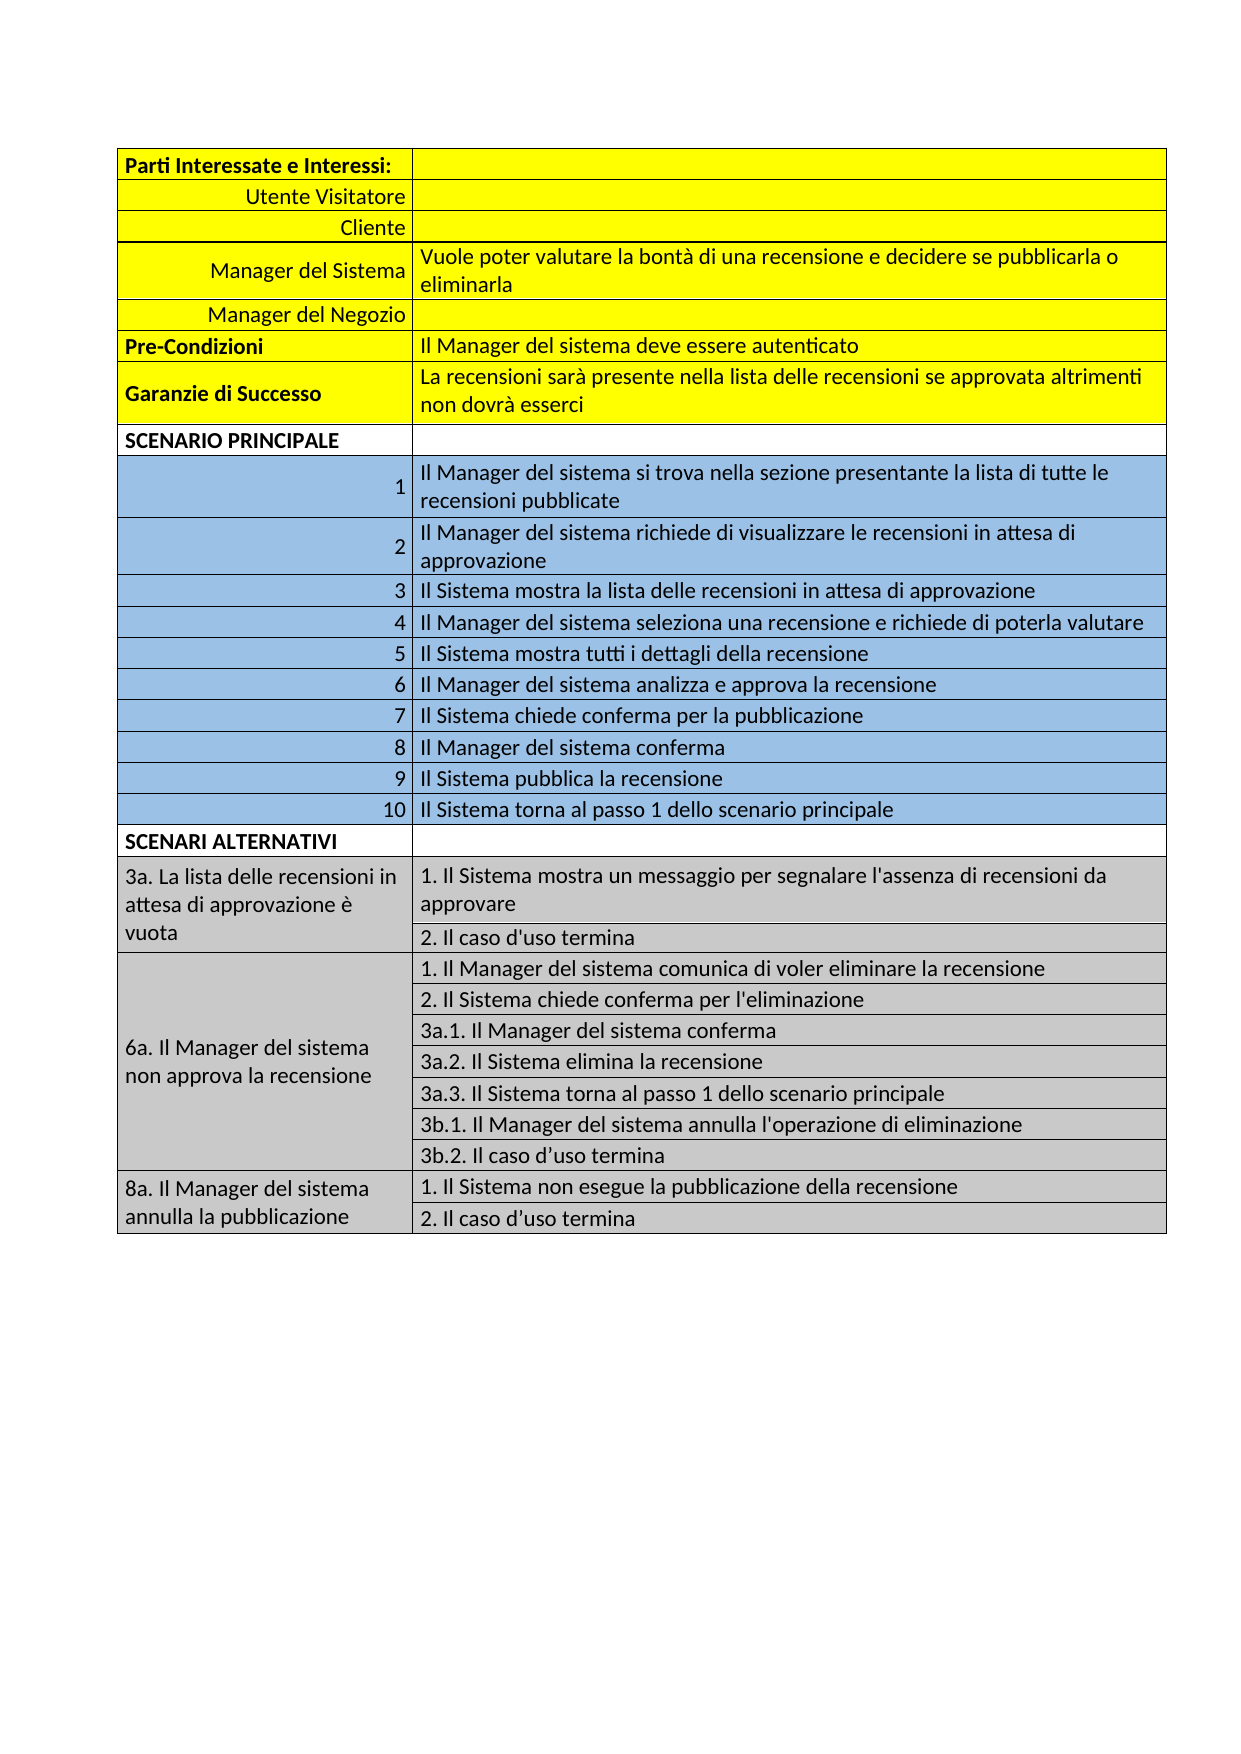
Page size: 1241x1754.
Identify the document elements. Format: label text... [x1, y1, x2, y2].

table_cell 10 [118, 794, 412, 824]
table_cell 8 [118, 732, 412, 762]
table_cell 7 [118, 700, 412, 731]
table_cell 3b.1. Il Manager del sistema annulla l'operazione di eliminazione [413, 1109, 1166, 1139]
table_cell 3a.3. Il Sistema torna al passo 1 dello scenario principale [413, 1078, 1166, 1108]
table_cell Il Sistema pubblica la recensione [413, 763, 1166, 793]
table_cell Il Manager del sistema deve essere autenticato [413, 331, 1166, 361]
table_cell SCENARI ALTERNATIVI [118, 825, 412, 856]
table_cell 1. Il Sistema mostra un messaggio per segnalare l'assenza di recensioni da approvare [413, 857, 1166, 922]
table_cell 1 [118, 456, 412, 517]
table_cell Il Manager del sistema seleziona una recensione e richiede di poterla valutare [413, 607, 1166, 637]
table_cell 2. Il caso d’uso termina [413, 1203, 1166, 1233]
table_cell Utente Visitatore [118, 180, 412, 210]
table_cell [413, 425, 1166, 455]
table_cell Il Sistema chiede conferma per la pubblicazione [413, 700, 1166, 731]
table_cell Il Sistema mostra tutti i dettagli della recensione [413, 638, 1166, 668]
table_cell 8a. Il Manager del sistema annulla la pubblicazione [118, 1171, 412, 1233]
table_cell 2 [118, 518, 412, 574]
table_cell 2. Il Sistema chiede conferma per l'eliminazione [413, 984, 1166, 1014]
table_cell Garanzie di Successo [118, 362, 412, 423]
table_cell Parti Interessate e Interessi: [118, 149, 412, 179]
table_cell SCENARIO PRINCIPALE [118, 425, 412, 455]
table_cell Manager del Negozio [118, 300, 412, 330]
table_cell Il Manager del sistema richiede di visualizzare le recensioni in attesa di approvazione [413, 518, 1166, 574]
table_cell [413, 149, 1166, 179]
table_cell 3 [118, 575, 412, 606]
table_cell 6 [118, 669, 412, 699]
table_cell [413, 211, 1166, 241]
table_cell 3a. La lista delle recensioni in attesa di approvazione è vuota [118, 857, 412, 952]
table_cell Vuole poter valutare la bontà di una recensione e decidere se pubblicarla o eliminarla [413, 243, 1166, 298]
table_cell 1. Il Manager del sistema comunica di voler eliminare la recensione [413, 953, 1166, 983]
table_cell 3a.2. Il Sistema elimina la recensione [413, 1046, 1166, 1077]
table_cell 5 [118, 638, 412, 668]
table_cell 4 [118, 607, 412, 637]
table_cell 3a.1. Il Manager del sistema conferma [413, 1015, 1166, 1045]
table_cell 6a. Il Manager del sistema non approva la recensione [118, 953, 412, 1170]
table_cell 1. Il Sistema non esegue la pubblicazione della recensione [413, 1171, 1166, 1202]
table_cell Cliente [118, 211, 412, 241]
table_cell [413, 180, 1166, 210]
table_cell 3b.2. Il caso d’uso termina [413, 1140, 1166, 1170]
table_cell Il Manager del sistema si trova nella sezione presentante la lista di tutte le recensioni pubblicate [413, 456, 1166, 517]
table_cell Manager del Sistema [118, 243, 412, 298]
table_cell 9 [118, 763, 412, 793]
table_cell Il Manager del sistema analizza e approva la recensione [413, 669, 1166, 699]
table_cell [413, 825, 1166, 856]
table_cell Il Manager del sistema conferma [413, 732, 1166, 762]
table_cell La recensioni sarà presente nella lista delle recensioni se approvata altrimenti non dovrà esserci [413, 362, 1166, 423]
table_cell Pre-Condizioni [118, 331, 412, 361]
table_cell 2. Il caso d'uso termina [413, 924, 1166, 952]
table_cell [413, 300, 1166, 330]
table_cell Il Sistema torna al passo 1 dello scenario principale [413, 794, 1166, 824]
table_cell Il Sistema mostra la lista delle recensioni in attesa di approvazione [413, 575, 1166, 606]
